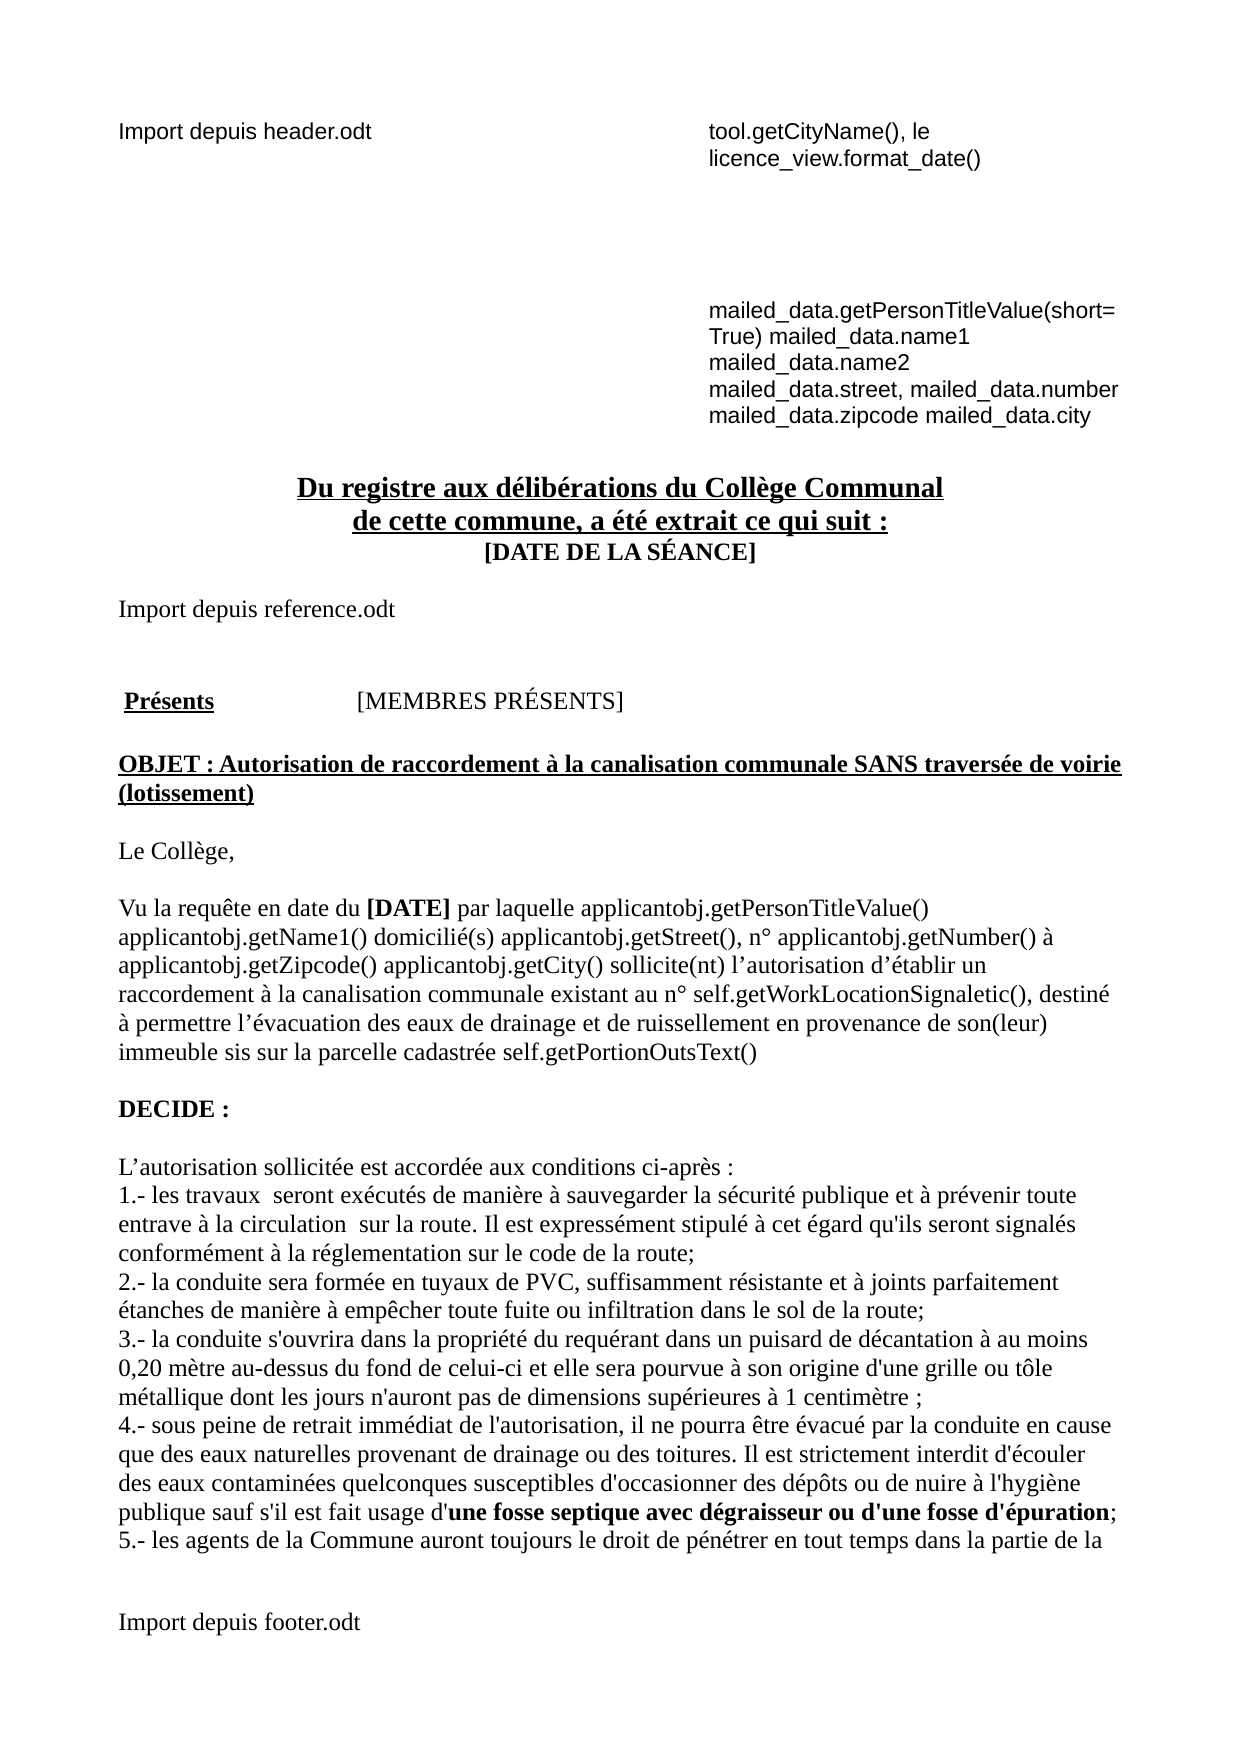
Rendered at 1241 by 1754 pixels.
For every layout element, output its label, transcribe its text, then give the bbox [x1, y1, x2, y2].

table_header [MEMBRES PRÉSENTS] [351, 681, 1123, 721]
text 1.- les travaux seront exécutés de manière à sauvegarder la sécurité publique et à prévenir toute entrave à la circulation sur la route. Il est expressément stipulé à cet égard qu'ils seront signalés conformément à la réglementation sur le code de la route; [118, 1180, 1122, 1267]
table_header tool.getCityName(), le licence_view.format_date() mailed_data.getPersonTitleValue(short=True) mailed_data.name1 mailed_data.name2 mailed_data.street, mailed_data.number mailed_data.zipcode mailed_data.city [709, 118, 1128, 441]
title de cette commune, a été extrait ce qui suit : [118, 503, 1122, 537]
table_header Présents [118, 681, 351, 721]
text 3.- la conduite s'ouvrira dans la propriété du requérant dans un puisard de décantation à au moins 0,20 mètre au-dessus du fond de celui-ci et elle sera pourvue à son origine d'une grille ou tôle métallique dont les jours n'auront pas de dimensions supérieures à 1 centimètre ; [118, 1324, 1122, 1410]
text 4.- sous peine de retrait immédiat de l'autorisation, il ne pourra être évacué par la conduite en cause que des eaux naturelles provenant de drainage ou des toitures. Il est strictement interdit d'écouler des eaux contaminées quelconques susceptibles d'occasionner des dépôts ou de nuire à l'hygiène publique sauf s'il est fait usage d'une fosse septique avec dégraisseur ou d'une fosse d'épuration; [118, 1410, 1122, 1525]
text 2.- la conduite sera formée en tuyaux de PVC, suffisamment résistante et à joints parfaitement étanches de manière à empêcher toute fuite ou infiltration dans le sol de la route; [118, 1267, 1122, 1324]
table_header Import depuis header.odt [118, 118, 708, 441]
text Le Collège, [118, 836, 1122, 864]
title DECIDE : [118, 1094, 1122, 1123]
title (lotissement) [118, 776, 1122, 807]
text L’autorisation sollicitée est accordée aux conditions ci-après : [118, 1152, 1122, 1180]
title Du registre aux délibérations du Collège Communal [118, 470, 1122, 503]
title [DATE DE LA SÉANCE] [118, 537, 1122, 566]
text 5.- les agents de la Commune auront toujours le droit de pénétrer en tout temps dans la partie de la [118, 1525, 1122, 1554]
title OBJET : Autorisation de raccordement à la canalisation communale SANS traversée de voirie [118, 749, 1122, 774]
text Import depuis reference.odt [118, 594, 1122, 623]
text Vu la requête en date du [DATE] par laquelle applicantobj.getPersonTitleValue() applicantobj.getName1() domicilié(s) applicantobj.getStreet(), n° applicantobj.getNumber() à applicantobj.getZipcode() applicantobj.getCity() sollicite(nt) l’autorisation d’établir un raccordement à la canalisation communale existant au n° self.getWorkLocationSignaletic(), destiné à permettre l’évacuation des eaux de drainage et de ruissellement en provenance de son(leur) immeuble sis sur la parcelle cadastrée self.getPortionOutsText() [118, 893, 1122, 1065]
